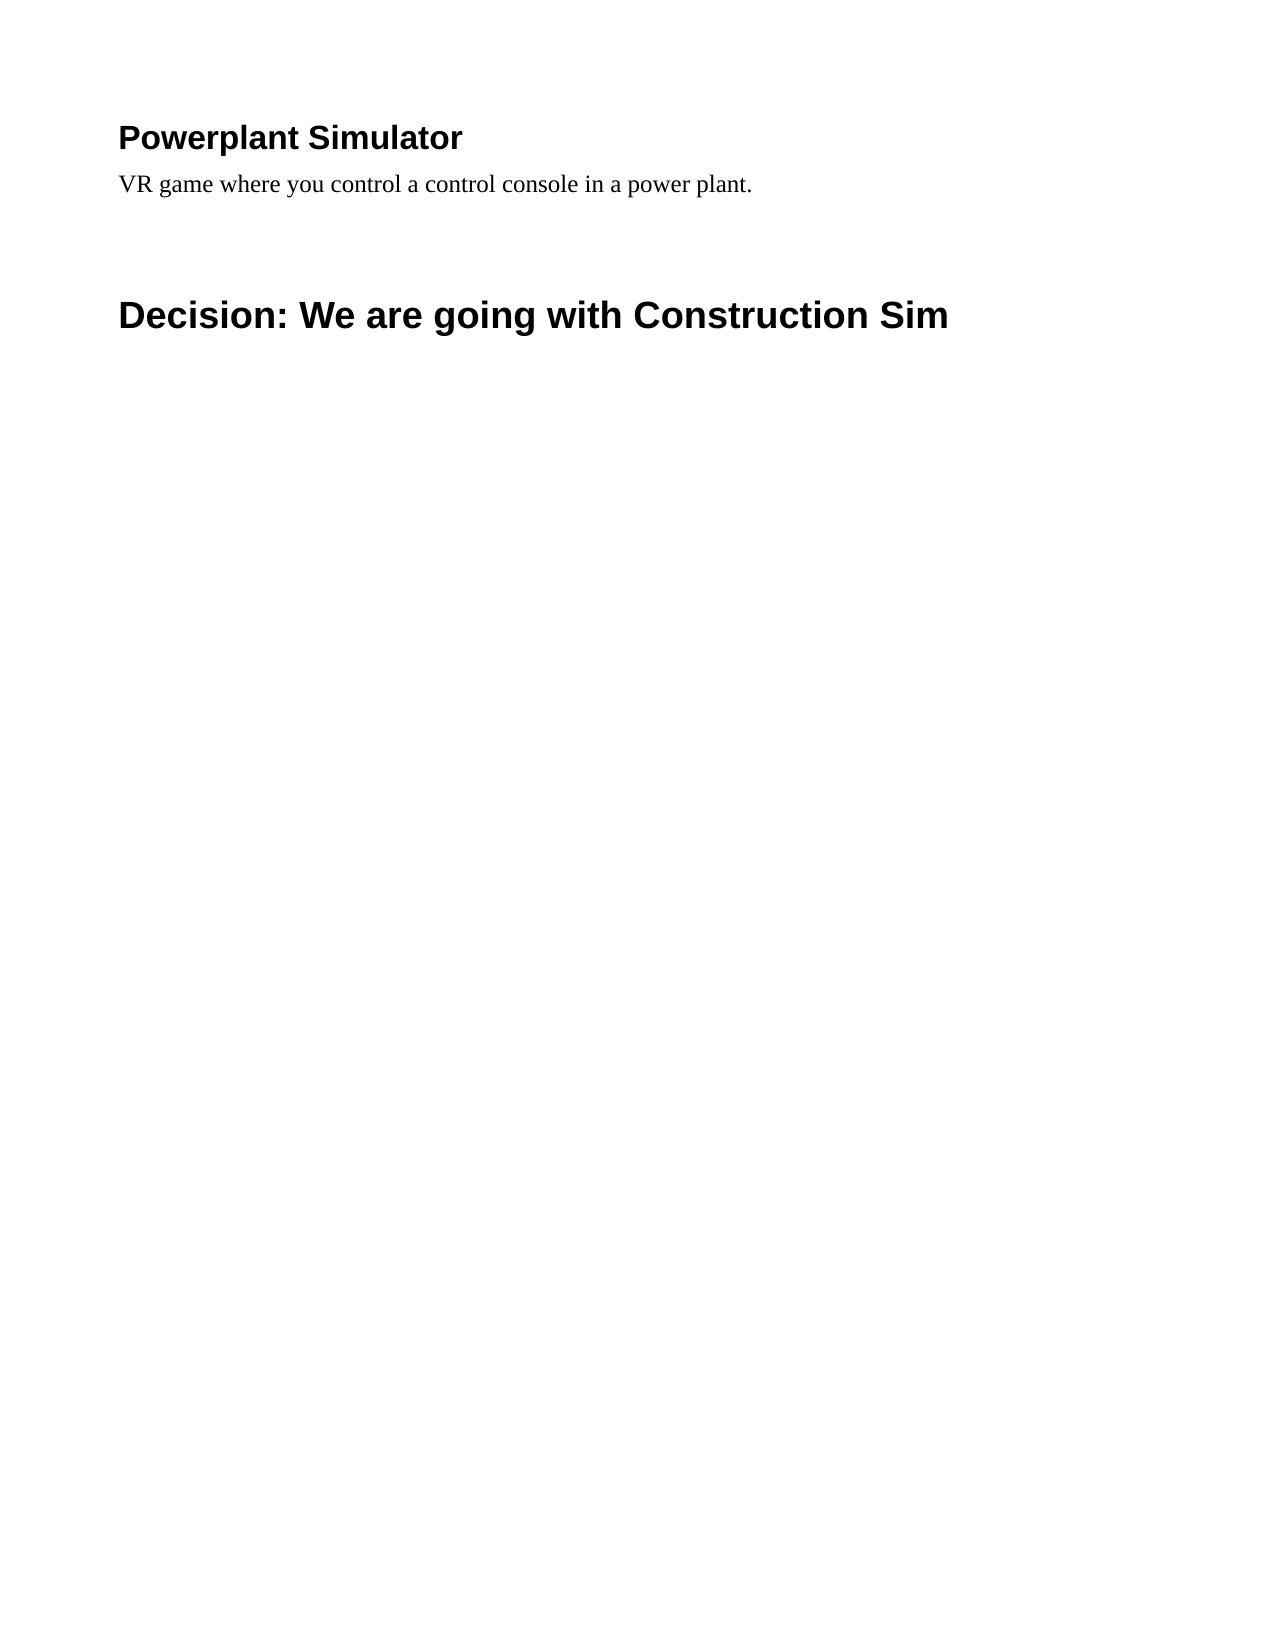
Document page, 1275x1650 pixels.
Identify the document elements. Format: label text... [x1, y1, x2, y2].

subtitle Decision: We are going with Construction Sim [118, 292, 1157, 336]
text VR game where you control a control console in a power plant. [118, 169, 1157, 198]
subtitle Powerplant Simulator [118, 118, 1157, 157]
